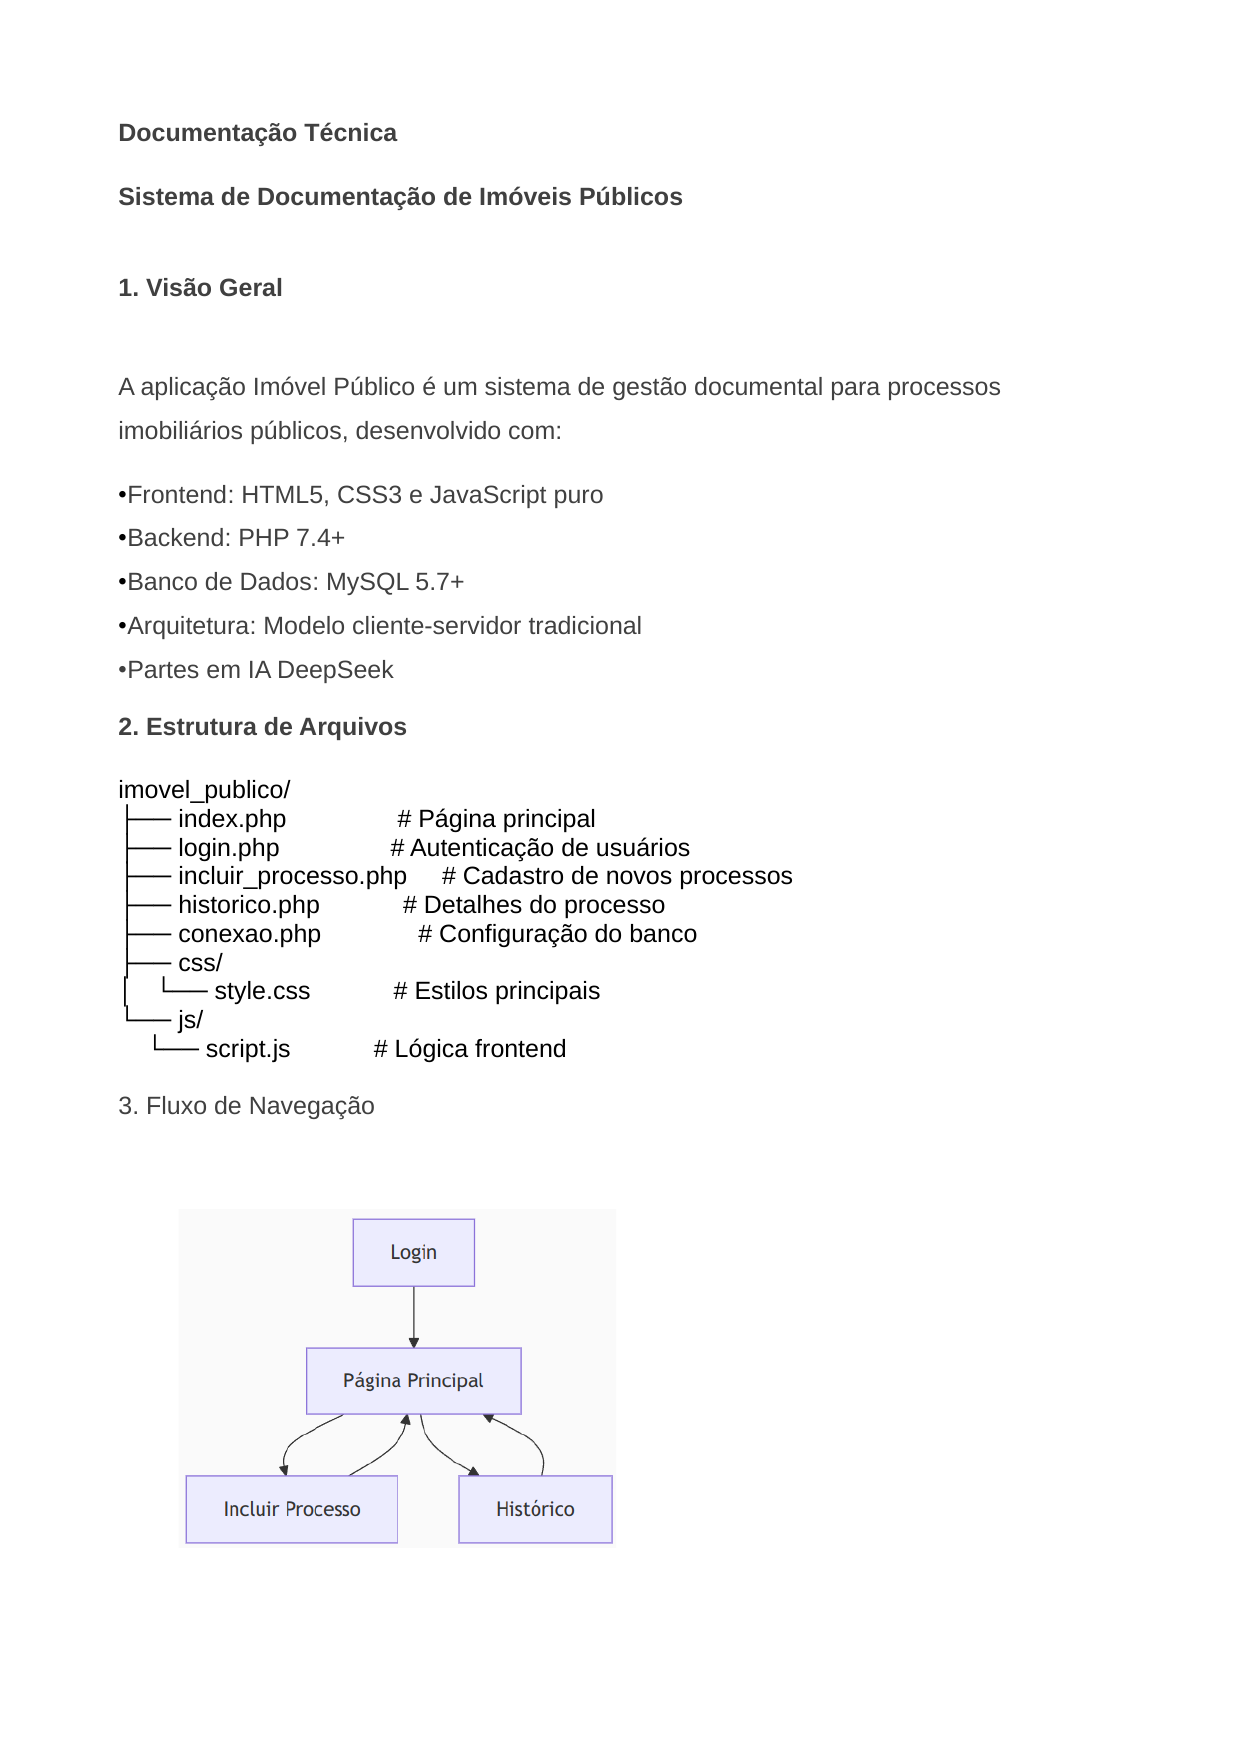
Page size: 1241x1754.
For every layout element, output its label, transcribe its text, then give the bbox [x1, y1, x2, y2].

text A aplicação Imóvel Público é um sistema de gestão documental para processos imobiliários públicos, desenvolvido com: [118, 357, 1122, 444]
text ├── css/ [118, 947, 126, 976]
text │ └── style.css # Estilos principais [126, 976, 1122, 1005]
list Partes em IA DeepSeek [118, 640, 1122, 683]
text └── js/ [118, 1005, 1122, 1034]
subtitle Documentação Técnica [118, 118, 1122, 147]
picture [178, 1209, 617, 1548]
list Backend: PHP 7.4+ [118, 508, 1122, 552]
list Banco de Dados: MySQL 5.7+ [118, 552, 1122, 596]
text ├── conexao.php # Configuração do banco [128, 919, 1122, 947]
text ├── incluir_processo.php # Cadastro de novos processos [128, 861, 1122, 890]
list Frontend: HTML5, CSS3 e JavaScript puro [118, 465, 1122, 508]
text imovel_publico/ [118, 775, 1122, 804]
subtitle 2. Estrutura de Arquivos [118, 712, 1122, 740]
text ├── login.php # Autenticação de usuários [128, 832, 1122, 861]
list Arquitetura: Modelo cliente-servidor tradicional [118, 596, 1122, 640]
subtitle 3. Fluxo de Navegação [118, 1091, 1122, 1119]
text ├── css/ [128, 947, 1122, 976]
subtitle Sistema de Documentação de Imóveis Públicos [118, 182, 1122, 210]
text └── script.js # Lógica frontend [118, 1034, 1122, 1062]
text ├── index.php # Página principal [128, 804, 1122, 832]
text ├── historico.php # Detalhes do processo [128, 890, 1122, 919]
subtitle 1. Visão Geral [118, 273, 1122, 302]
